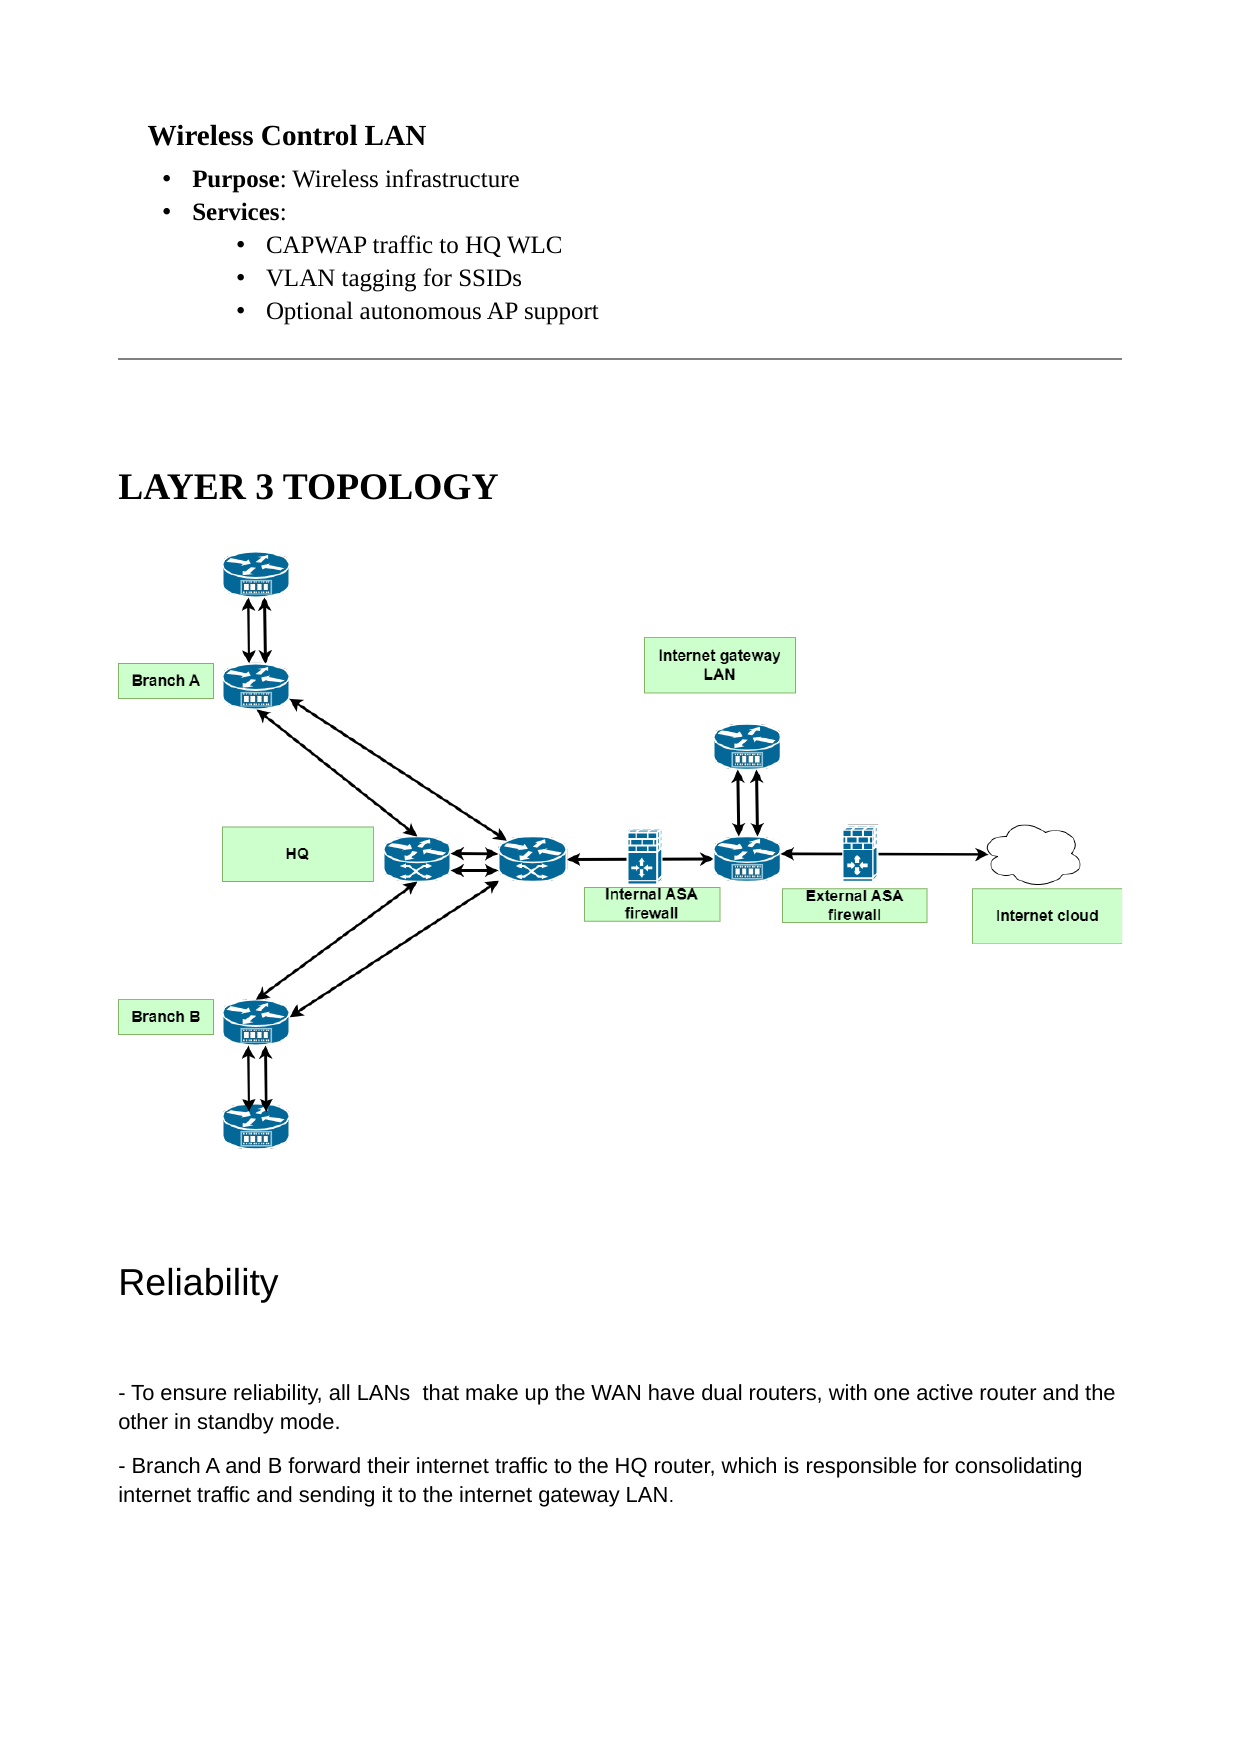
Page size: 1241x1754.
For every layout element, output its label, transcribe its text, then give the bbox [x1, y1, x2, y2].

picture [118, 550, 1123, 1149]
text LAYER 3 TOPOLOGY [118, 464, 1122, 508]
list Optional autonomous AP support [236, 296, 1122, 325]
list Services: [162, 197, 1122, 226]
text - Branch A and B forward their internet traffic to the HQ router, which is responsible for consolidating internet traffic and sending it to the internet gateway LAN. [118, 1453, 1122, 1507]
list CAPWAP traffic to HQ WLC [236, 230, 1122, 259]
list Purpose: Wireless infrastructure [162, 164, 1122, 193]
subtitle 🔹 Wireless Control LAN [118, 118, 1122, 152]
text - To ensure reliability, all LANs that make up the WAN have dual routers, with one active router and the other in standby mode. [118, 1380, 1122, 1434]
subtitle Reliability [118, 1260, 1122, 1303]
list VLAN tagging for SSIDs [236, 263, 1122, 292]
